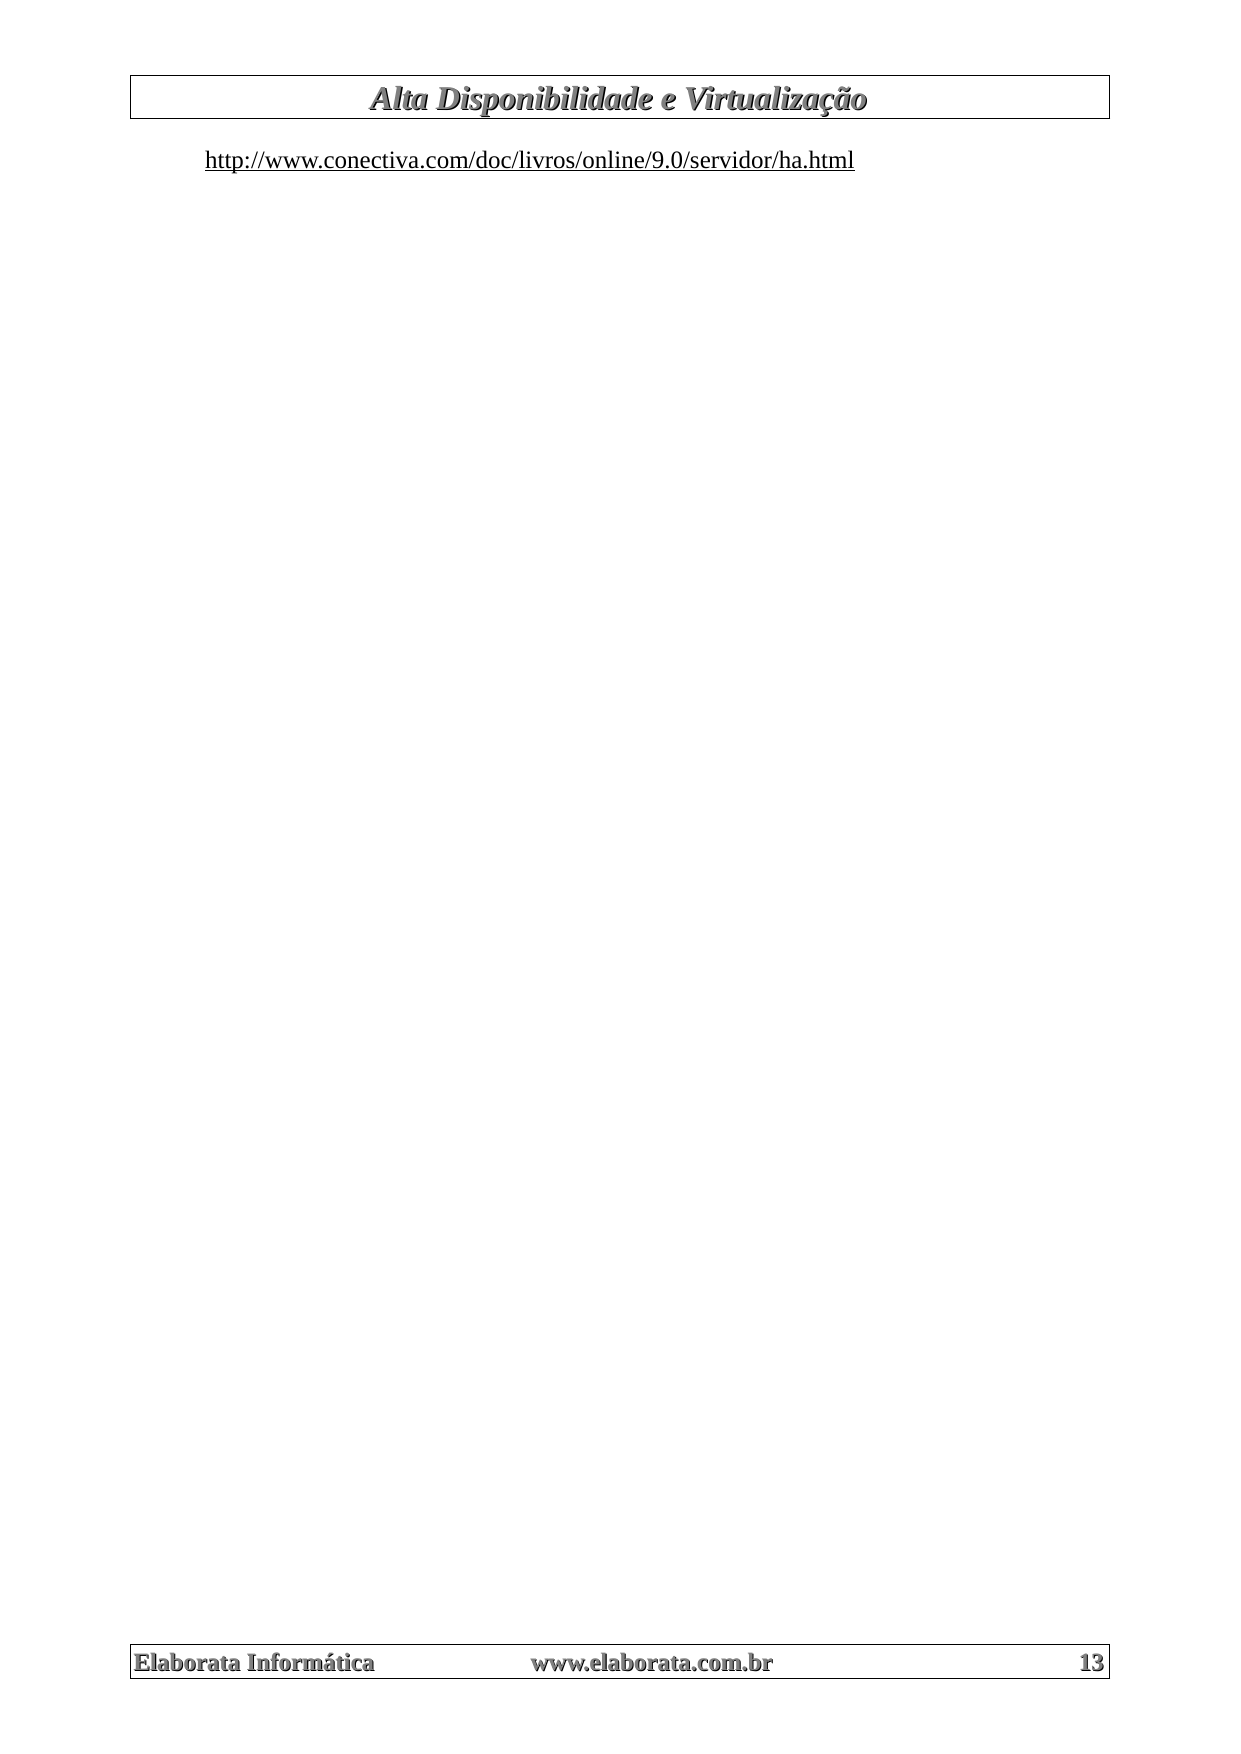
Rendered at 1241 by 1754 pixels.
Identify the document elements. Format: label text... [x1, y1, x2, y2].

list http://www.conectiva.com/doc/livros/online/9.0/servidor/ha.html [130, 145, 1110, 174]
